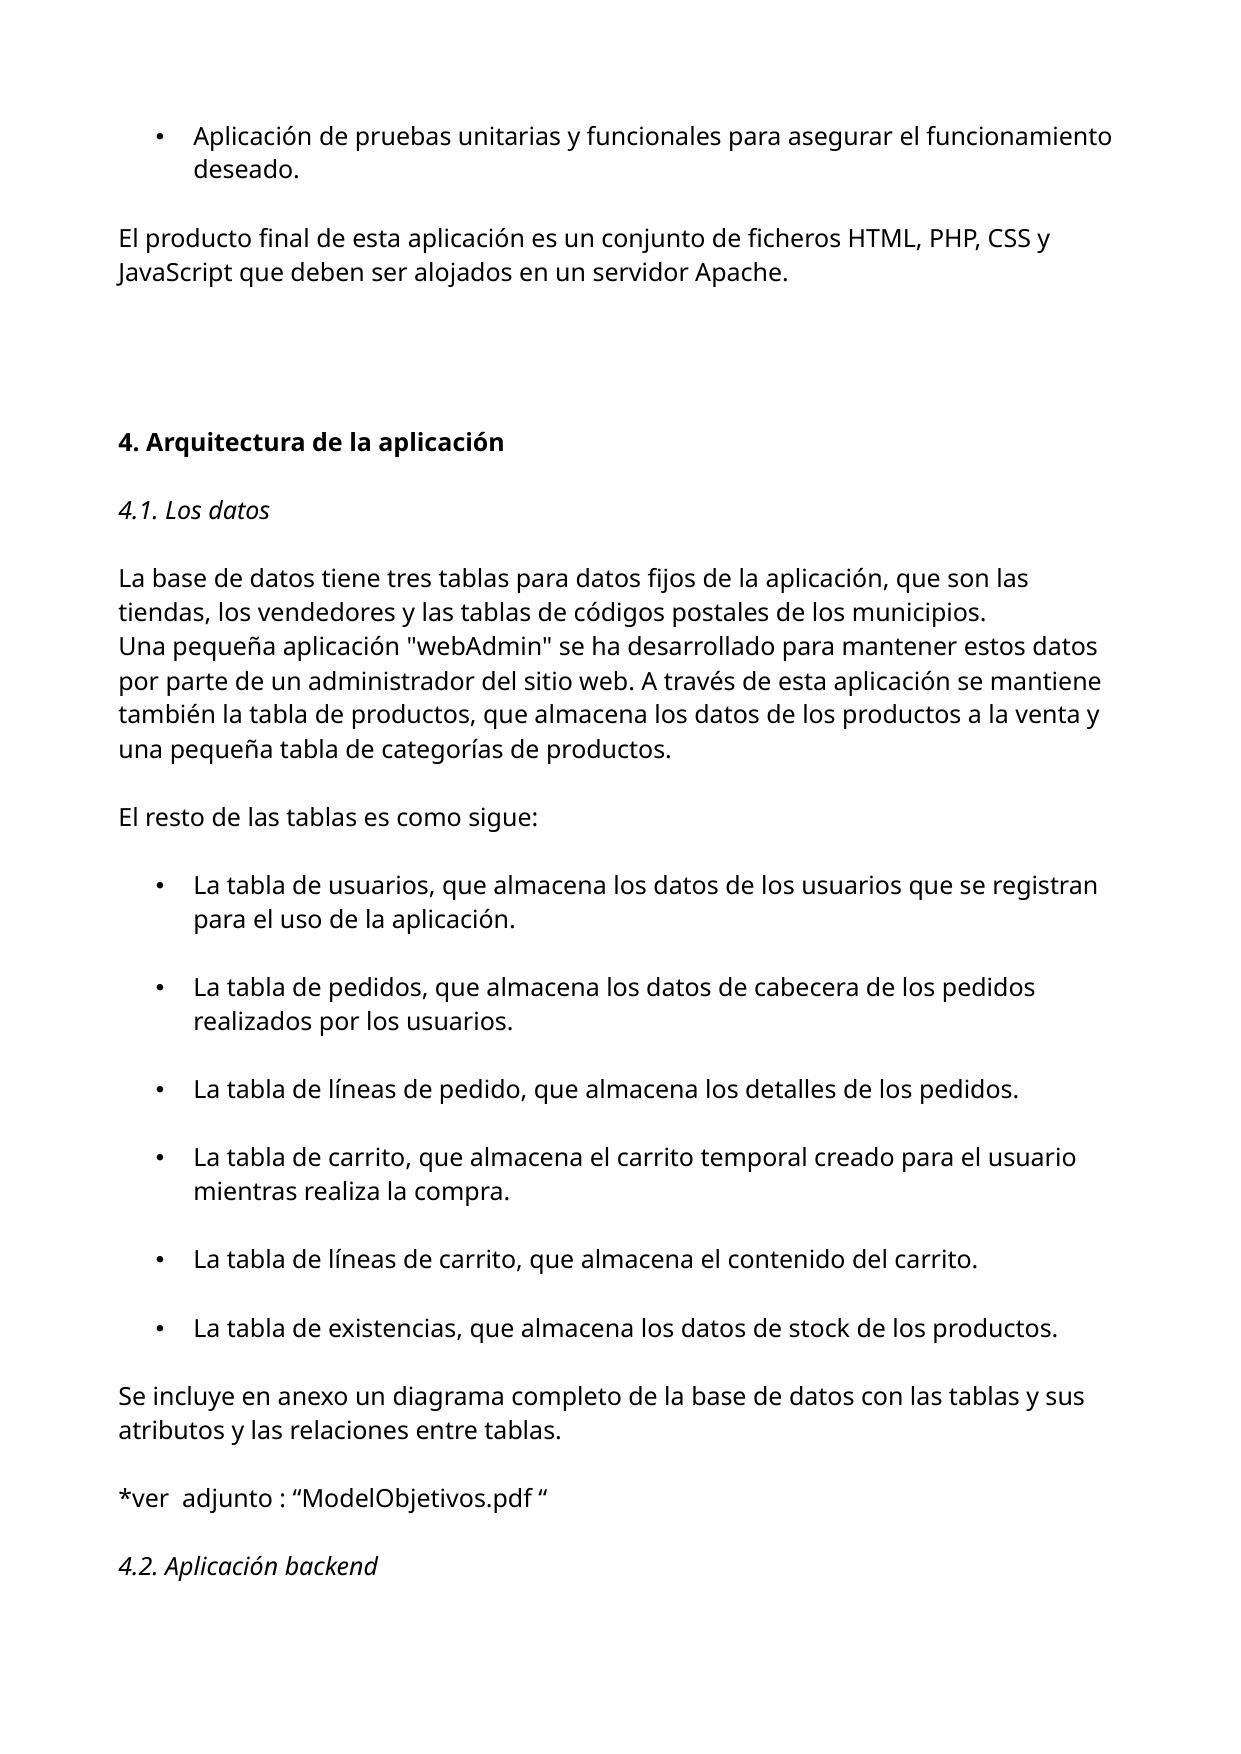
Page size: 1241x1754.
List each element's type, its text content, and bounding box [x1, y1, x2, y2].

text *ver adjunto : “ModelObjetivos.pdf “ 4.2. Aplicación backend [118, 1481, 1122, 1583]
list La tabla de pedidos, que almacena los datos de cabecera de los pedidos realizados por los usuarios. [156, 970, 1122, 1038]
list La tabla de existencias, que almacena los datos de stock de los productos. [156, 1310, 1122, 1344]
text 4. Arquitectura de la aplicación 4.1. Los datos [118, 425, 1122, 527]
list La tabla de carrito, que almacena el carrito temporal creado para el usuario mientras realiza la compra. [156, 1140, 1122, 1242]
text Se incluye en anexo un diagrama completo de la base de datos con las tablas y sus atributos y las relaciones entre tablas. [118, 1344, 1122, 1447]
list La tabla de usuarios, que almacena los datos de los usuarios que se registran para el uso de la aplicación. [156, 867, 1122, 936]
list La tabla de líneas de pedido, que almacena los detalles de los pedidos. [156, 1072, 1122, 1140]
list Aplicación de pruebas unitarias y funcionales para asegurar el funcionamiento deseado. [156, 118, 1122, 220]
text La base de datos tiene tres tablas para datos fijos de la aplicación, que son las tiendas, los vendedores y las tablas de códigos postales de los municipios. Una pequeña aplicación "webAdmin" se ha desarrollado para mantener estos datos por parte de un administrador del sitio web. A través de esta aplicación se mantiene también la tabla de productos, que almacena los datos de los productos a la venta y una pequeña tabla de categorías de productos. El resto de las tablas es como sigue: [118, 527, 1122, 833]
text El producto final de esta aplicación es un conjunto de ficheros HTML, PHP, CSS y JavaScript que deben ser alojados en un servidor Apache. [118, 220, 1122, 425]
list La tabla de líneas de carrito, que almacena el contenido del carrito. [156, 1242, 1122, 1310]
